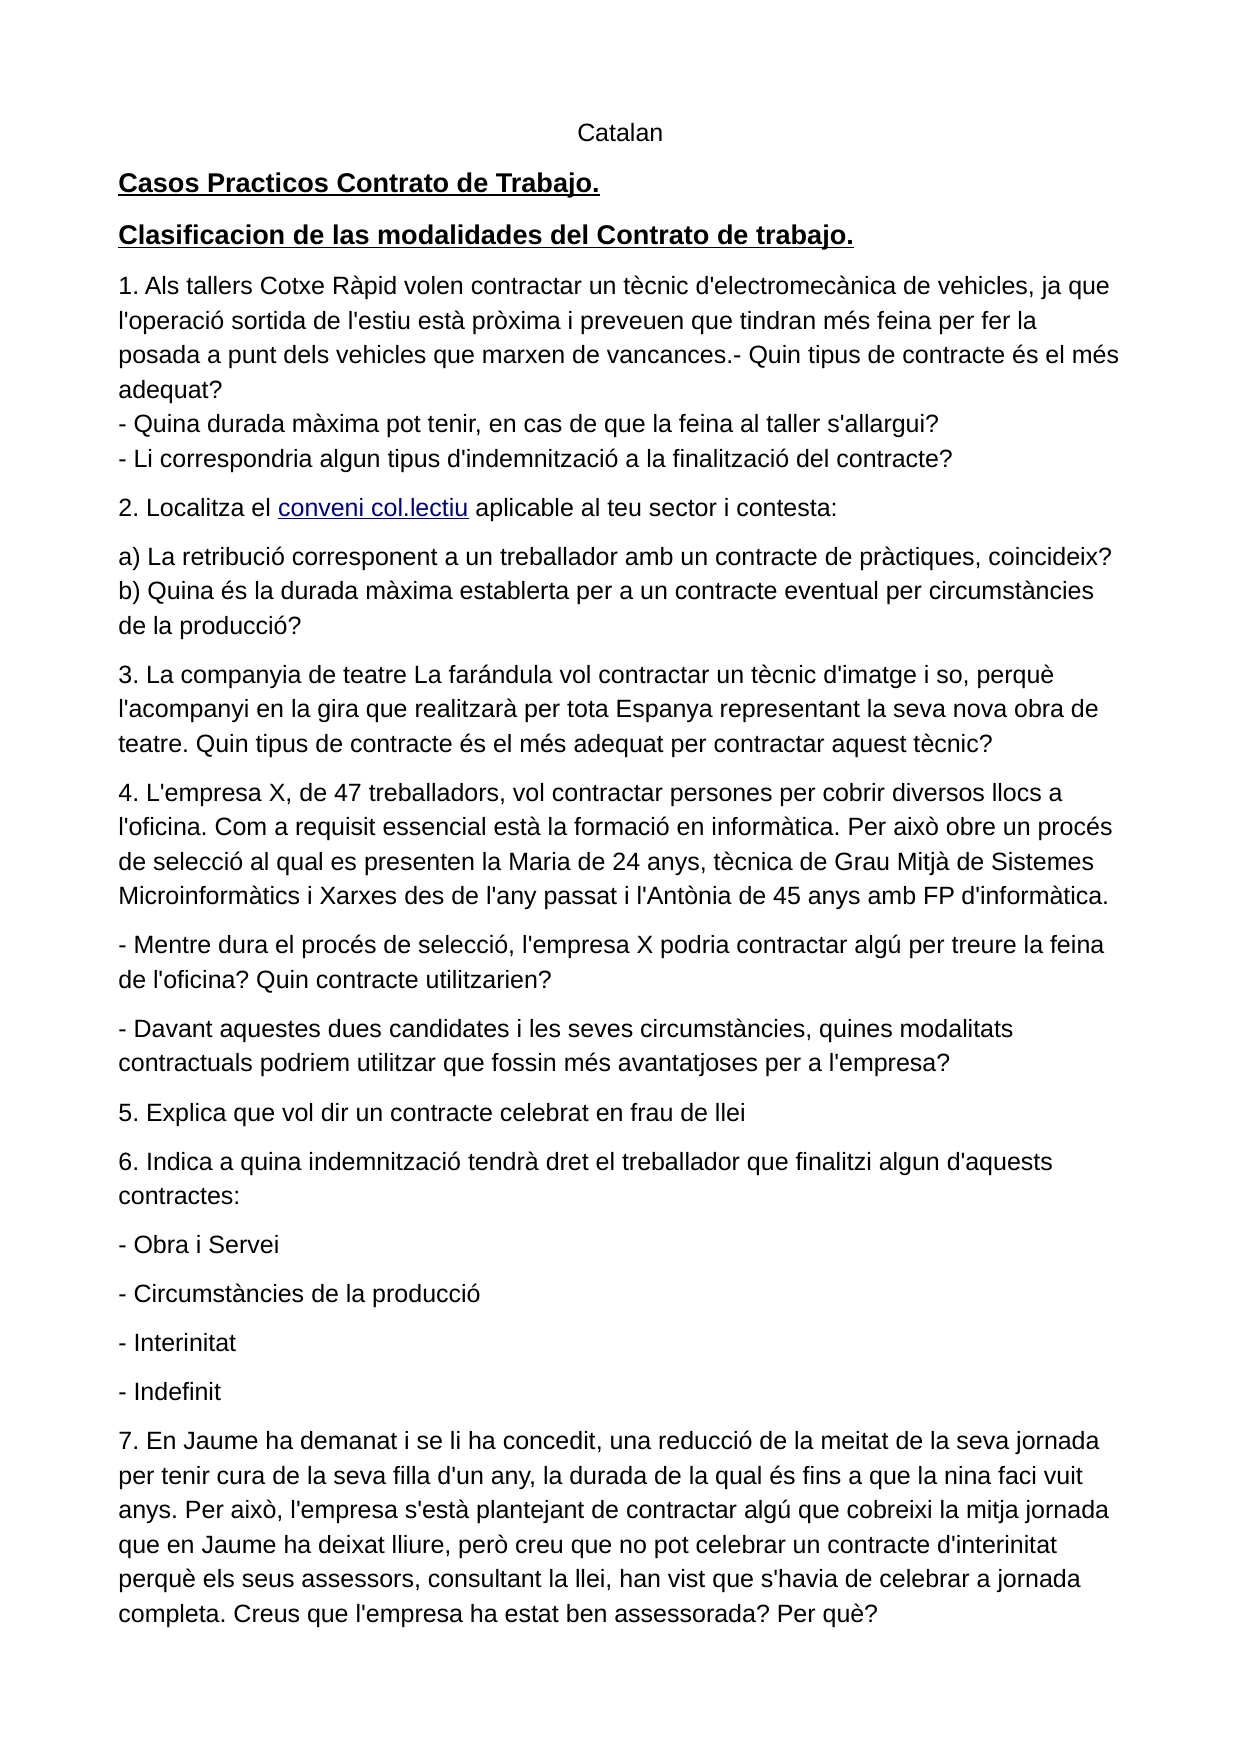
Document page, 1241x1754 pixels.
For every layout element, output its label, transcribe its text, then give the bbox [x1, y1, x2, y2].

text Clasificacion de las modalidades del Contrato de trabajo. [118, 219, 1122, 251]
text - Davant aquestes dues candidates i les seves circumstàncies, quines modalitats contractuals podriem utilitzar que fossin més avantatjoses per a l'empresa? [118, 1014, 1122, 1077]
text - Mentre dura el procés de selecció, l'empresa X podria contractar algú per treure la feina de l'oficina? Quin contracte utilitzarien? [118, 930, 1122, 994]
text - Interinitat [118, 1328, 1122, 1357]
text - Circumstàncies de la producció [118, 1279, 1122, 1308]
text 4. L'empresa X, de 47 treballadors, vol contractar persones per cobrir diversos llocs a l'oficina. Com a requisit essencial està la formació en informàtica. Per això obre un procés de selecció al qual es presenten la Maria de 24 anys, tècnica de Grau Mitjà de Sistemes Microinformàtics i Xarxes des de l'any passat i l'Antònia de 45 anys amb FP d'informàtica. [118, 778, 1122, 910]
text - Indefinit [118, 1377, 1122, 1406]
text 3. La companyia de teatre La farándula vol contractar un tècnic d'imatge i so, perquè l'acompanyi en la gira que realitzarà per tota Espanya representant la seva nova obra de teatre. Quin tipus de contracte és el més adequat per contractar aquest tècnic? [118, 660, 1122, 758]
text - Obra i Servei [118, 1230, 1122, 1259]
text 7. En Jaume ha demanat i se li ha concedit, una reducció de la meitat de la seva jornada per tenir cura de la seva filla d'un any, la durada de la qual és fins a que la nina faci vuit anys. Per això, l'empresa s'està plantejant de contractar algú que cobreixi la mitja jornada que en Jaume ha deixat lliure, però creu que no pot celebrar un contracte d'interinitat perquè els seus assessors, consultant la llei, han vist que s'havia de celebrar a jornada completa. Creus que l'empresa ha estat ben assessorada? Per què? [118, 1426, 1122, 1627]
text Casos Practicos Contrato de Trabajo. [118, 167, 1122, 198]
text 6. Indica a quina indemnització tendrà dret el treballador que finalitzi algun d'aquests contractes: [118, 1147, 1122, 1210]
text 2. Localitza el conveni col.lectiu aplicable al teu sector i contesta: [118, 493, 1122, 522]
text a) La retribució corresponent a un treballador amb un contracte de pràctiques, coincideix?b) Quina és la durada màxima establerta per a un contracte eventual per circumstàncies de la producció? [118, 542, 1122, 639]
text 1. Als tallers Cotxe Ràpid volen contractar un tècnic d'electromecànica de vehicles, ja que l'operació sortida de l'estiu està pròxima i preveuen que tindran més feina per fer la posada a punt dels vehicles que marxen de vancances.- Quin tipus de contracte és el més adequat? - Quina durada màxima pot tenir, en cas de que la feina al taller s'allargui? - Li correspondria algun tipus d'indemnització a la finalització del contracte? [118, 271, 1122, 472]
text 5. Explica que vol dir un contracte celebrat en frau de llei [118, 1097, 1122, 1126]
text Catalan [118, 118, 1122, 147]
